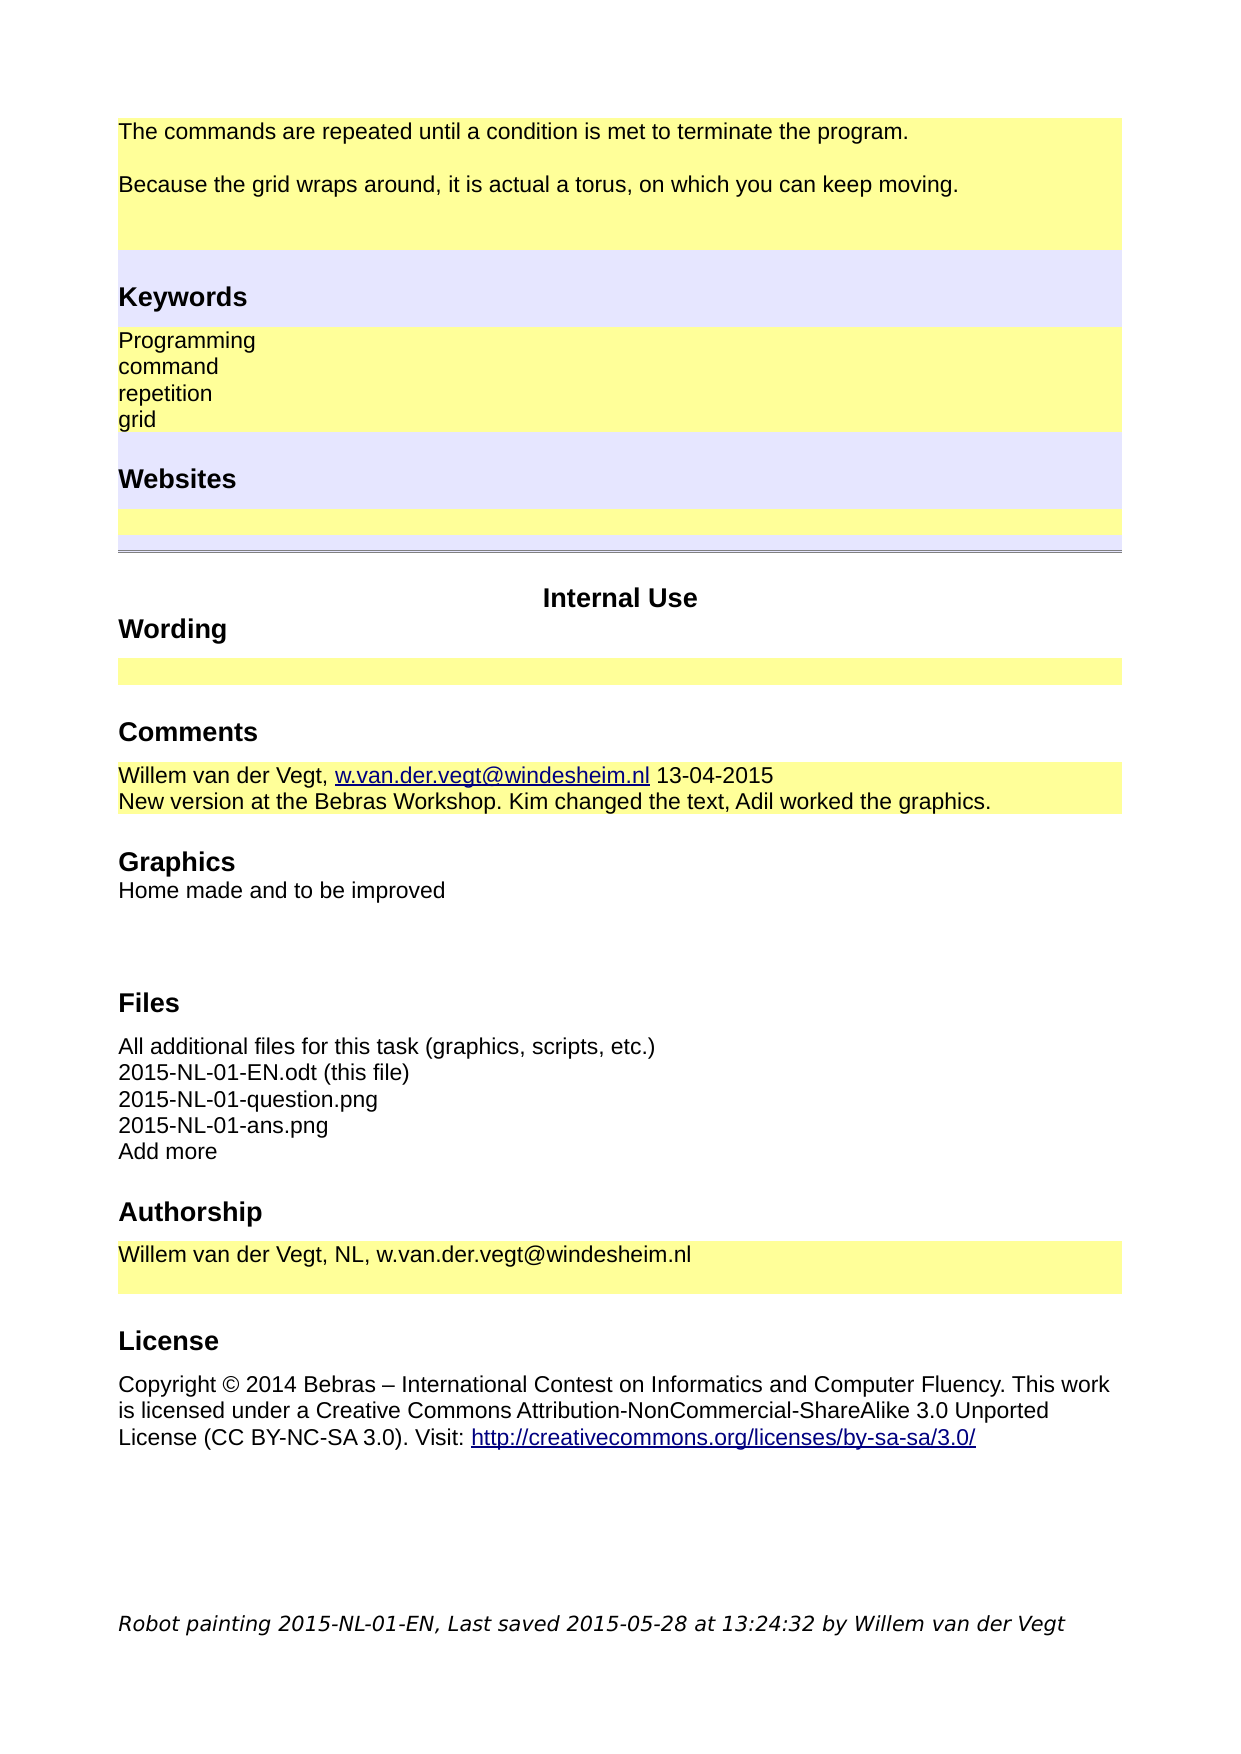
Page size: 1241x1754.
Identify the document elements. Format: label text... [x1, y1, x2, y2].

text All additional files for this task (graphics, scripts, etc.) [118, 1033, 1122, 1059]
text New version at the Bebras Workshop. Kim changed the text, Adil worked the graphics. [118, 788, 1122, 814]
subtitle Wording [118, 613, 1122, 644]
text Copyright © 2014 Bebras – International Contest on Informatics and Computer Fluency. This work is licensed under a Creative Commons Attribution-NonCommercial-ShareAlike 3.0 Unported License (CC BY-NC-SA 3.0). Visit: http://creativecommons.org/licenses/by-sa-sa/3.0/ [118, 1371, 1122, 1450]
text The commands are repeated until a condition is met to terminate the program. [118, 118, 1122, 144]
text grid [118, 406, 1122, 432]
subtitle Comments [118, 716, 1122, 747]
subtitle Internal Use [118, 582, 1122, 613]
text Programming [118, 327, 1122, 353]
text Home made and to be improved [118, 877, 1122, 903]
text Add more [118, 1138, 1122, 1164]
text Willem van der Vegt, NL, w.van.der.vegt@windesheim.nl [118, 1241, 1122, 1268]
text Because the grid wraps around, it is actual a torus, on which you can keep moving. [118, 171, 1122, 197]
subtitle Keywords [118, 281, 1122, 312]
text 2015-NL-01-question.png [118, 1086, 1122, 1112]
text Willem van der Vegt, w.van.der.vegt@windesheim.nl 13-04-2015 [118, 762, 1122, 788]
subtitle License [118, 1325, 1122, 1357]
text command [118, 353, 1122, 379]
subtitle Graphics [118, 846, 1122, 877]
subtitle Files [118, 987, 1122, 1018]
subtitle Websites [118, 463, 1122, 495]
text 2015-NL-01-EN.odt (this file) [118, 1059, 1122, 1086]
subtitle Authorship [118, 1196, 1122, 1227]
text 2015-NL-01-ans.png [118, 1112, 1122, 1138]
text repetition [118, 379, 1122, 406]
